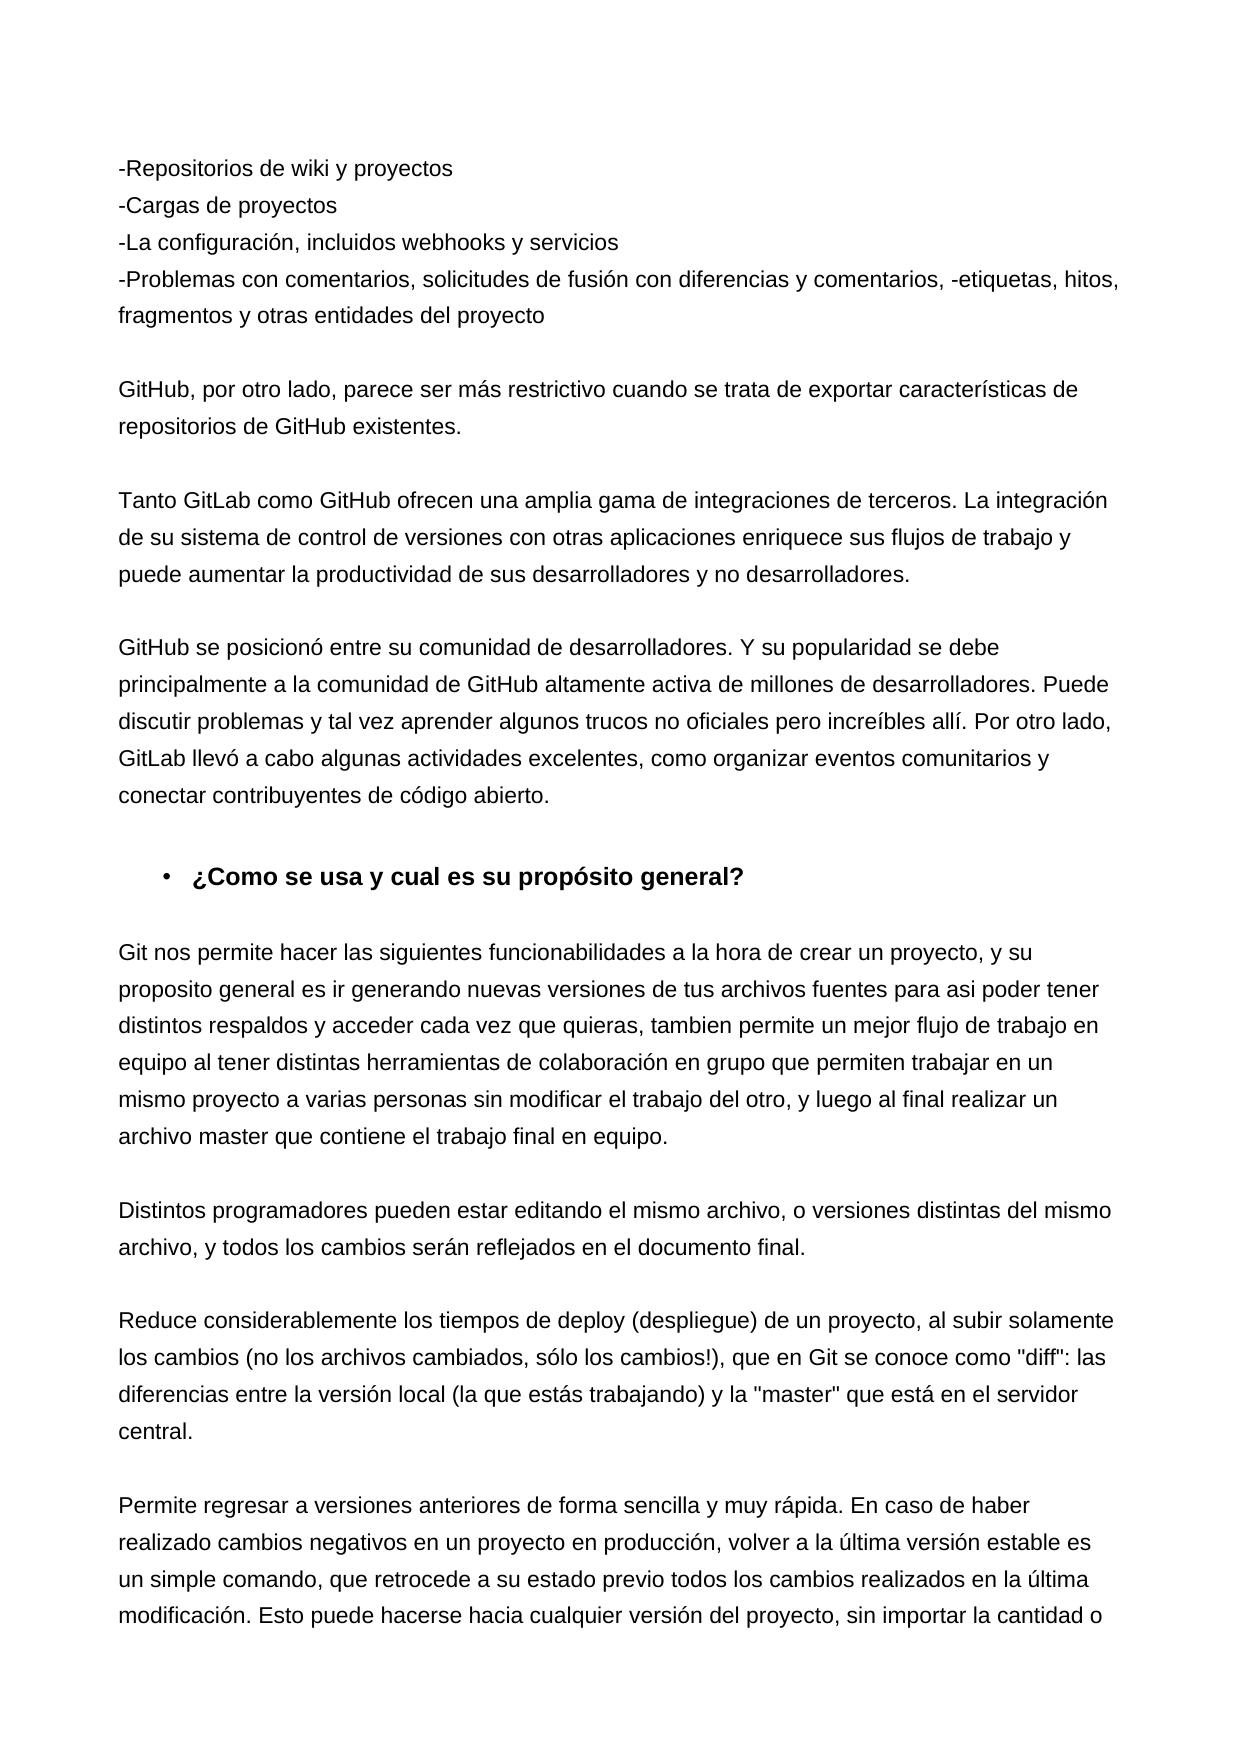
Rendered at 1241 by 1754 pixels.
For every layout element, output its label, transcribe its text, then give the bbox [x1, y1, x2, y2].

text GitHub se posicionó entre su comunidad de desarrolladores. Y su popularidad se debe principalmente a la comunidad de GitHub altamente activa de millones de desarrolladores. Puede discutir problemas y tal vez aprender algunos trucos no oficiales pero increíbles allí. Por otro lado, GitLab llevó a cabo algunas actividades excelentes, como organizar eventos comunitarios y conectar contribuyentes de código abierto. [118, 634, 1122, 808]
text -Repositorios de wiki y proyectos [118, 155, 1122, 181]
text Reduce considerablemente los tiempos de deploy (despliegue) de un proyecto, al subir solamente los cambios (no los archivos cambiados, sólo los cambios!), que en Git se conoce como "diff": las diferencias entre la versión local (la que estás trabajando) y la "master" que está en el servidor central. [118, 1307, 1122, 1444]
text Tanto GitLab como GitHub ofrecen una amplia gama de integraciones de terceros. La integración de su sistema de control de versiones con otras aplicaciones enriquece sus flujos de trabajo y puede aumentar la productividad de sus desarrolladores y no desarrolladores. [118, 487, 1122, 587]
text -La configuración, incluidos webhooks y servicios [118, 229, 1122, 255]
list ¿Como se usa y cual es su propósito general? [162, 861, 1122, 890]
text Permite regresar a versiones anteriores de forma sencilla y muy rápida. En caso de haber realizado cambios negativos en un proyecto en producción, volver a la última versión estable es un simple comando, que retrocede a su estado previo todos los cambios realizados en la última modificación. Esto puede hacerse hacia cualquier versión del proyecto, sin importar la cantidad o [118, 1492, 1122, 1629]
text Distintos programadores pueden estar editando el mismo archivo, o versiones distintas del mismo archivo, y todos los cambios serán reflejados en el documento final. [118, 1197, 1122, 1260]
text GitHub, por otro lado, parece ser más restrictivo cuando se trata de exportar características de repositorios de GitHub existentes. [118, 376, 1122, 439]
text Git nos permite hacer las siguientes funcionabilidades a la hora de crear un proyecto, y su proposito general es ir generando nuevas versiones de tus archivos fuentes para asi poder tener distintos respaldos y acceder cada vez que quieras, tambien permite un mejor flujo de trabajo en equipo al tener distintas herramientas de colaboración en grupo que permiten trabajar en un mismo proyecto a varias personas sin modificar el trabajo del otro, y luego al final realizar un archivo master que contiene el trabajo final en equipo. [118, 939, 1122, 1149]
text -Problemas con comentarios, solicitudes de fusión con diferencias y comentarios, -etiquetas, hitos, fragmentos y otras entidades del proyecto [118, 266, 1122, 329]
text -Cargas de proyectos [118, 192, 1122, 218]
